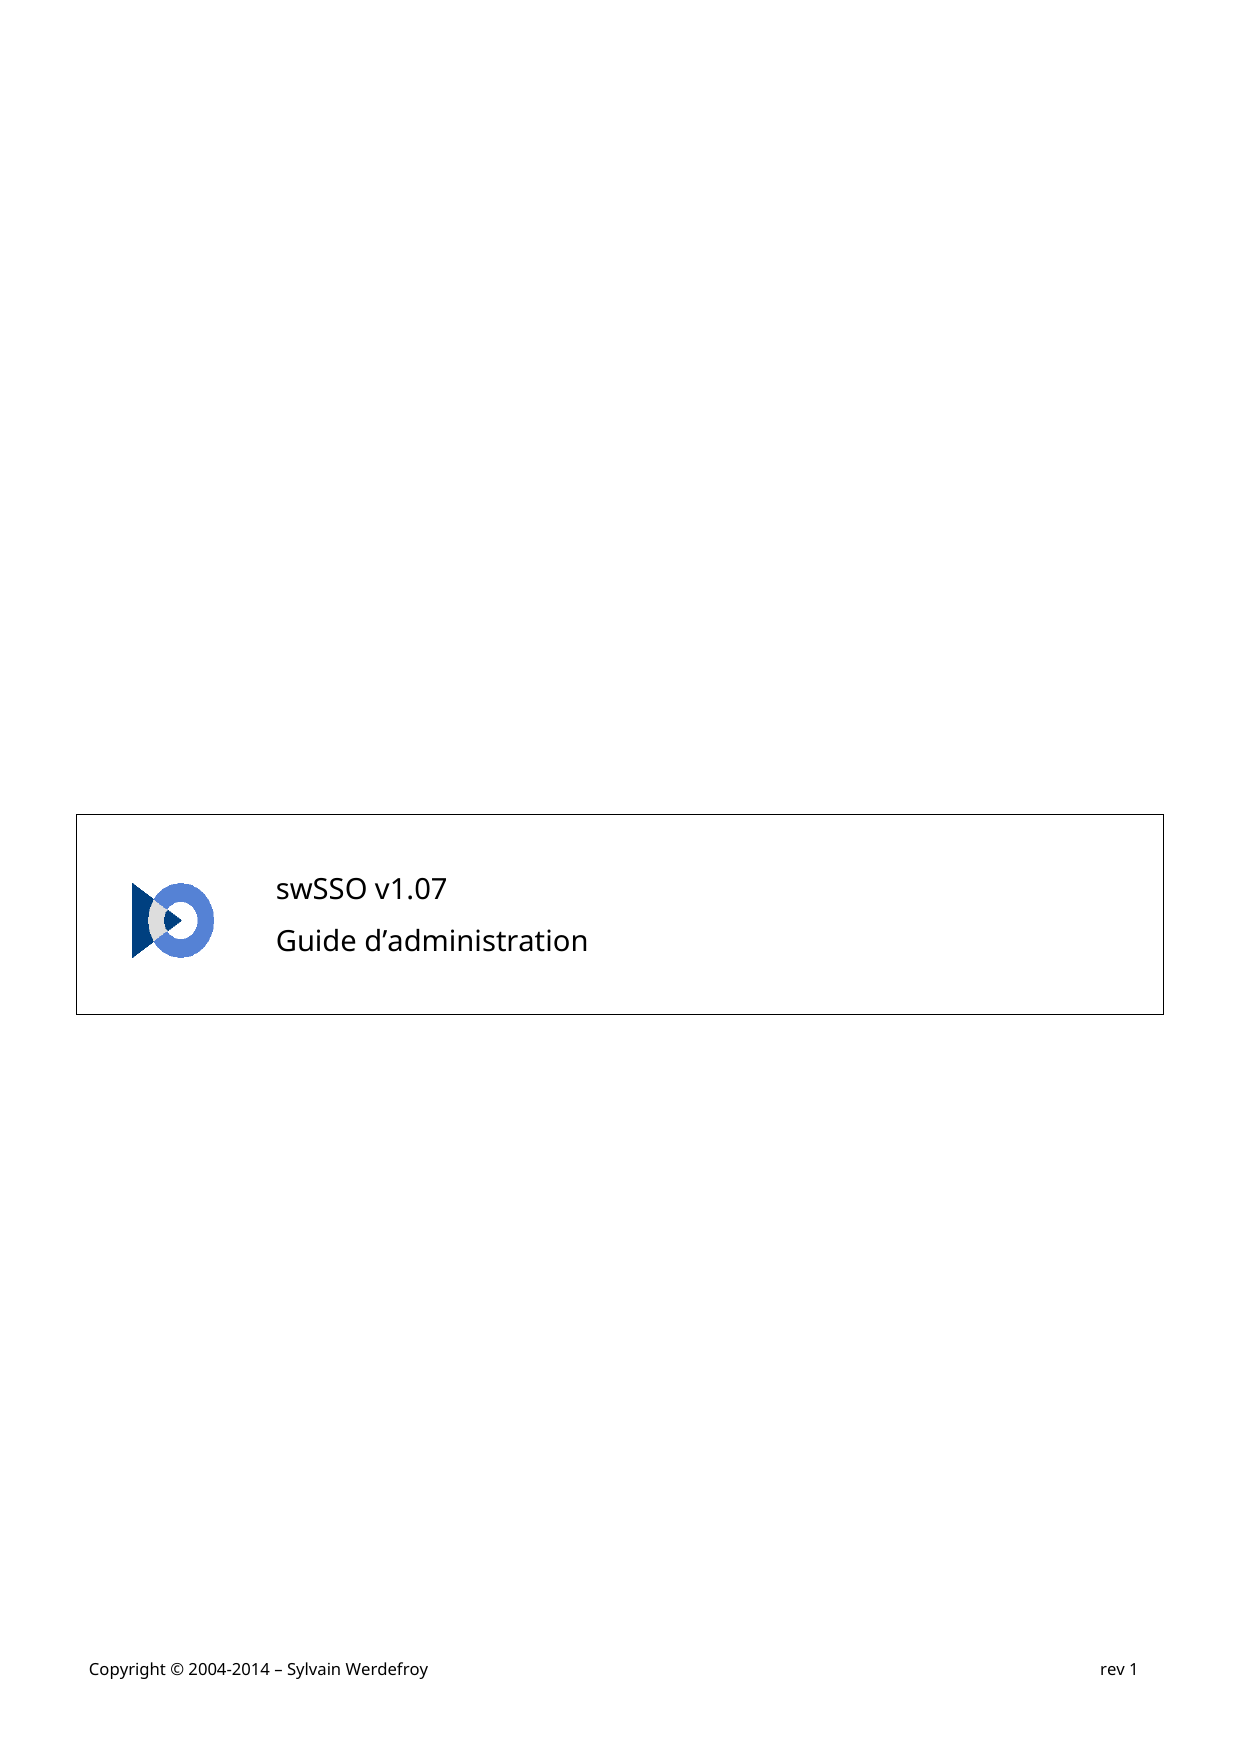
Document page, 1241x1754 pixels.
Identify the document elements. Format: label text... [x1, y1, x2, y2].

picture [123, 873, 222, 968]
table_header [77, 815, 260, 1014]
table_header swSSO v1.07 Guide d’administration [260, 815, 988, 1014]
table_header [988, 815, 1163, 1014]
